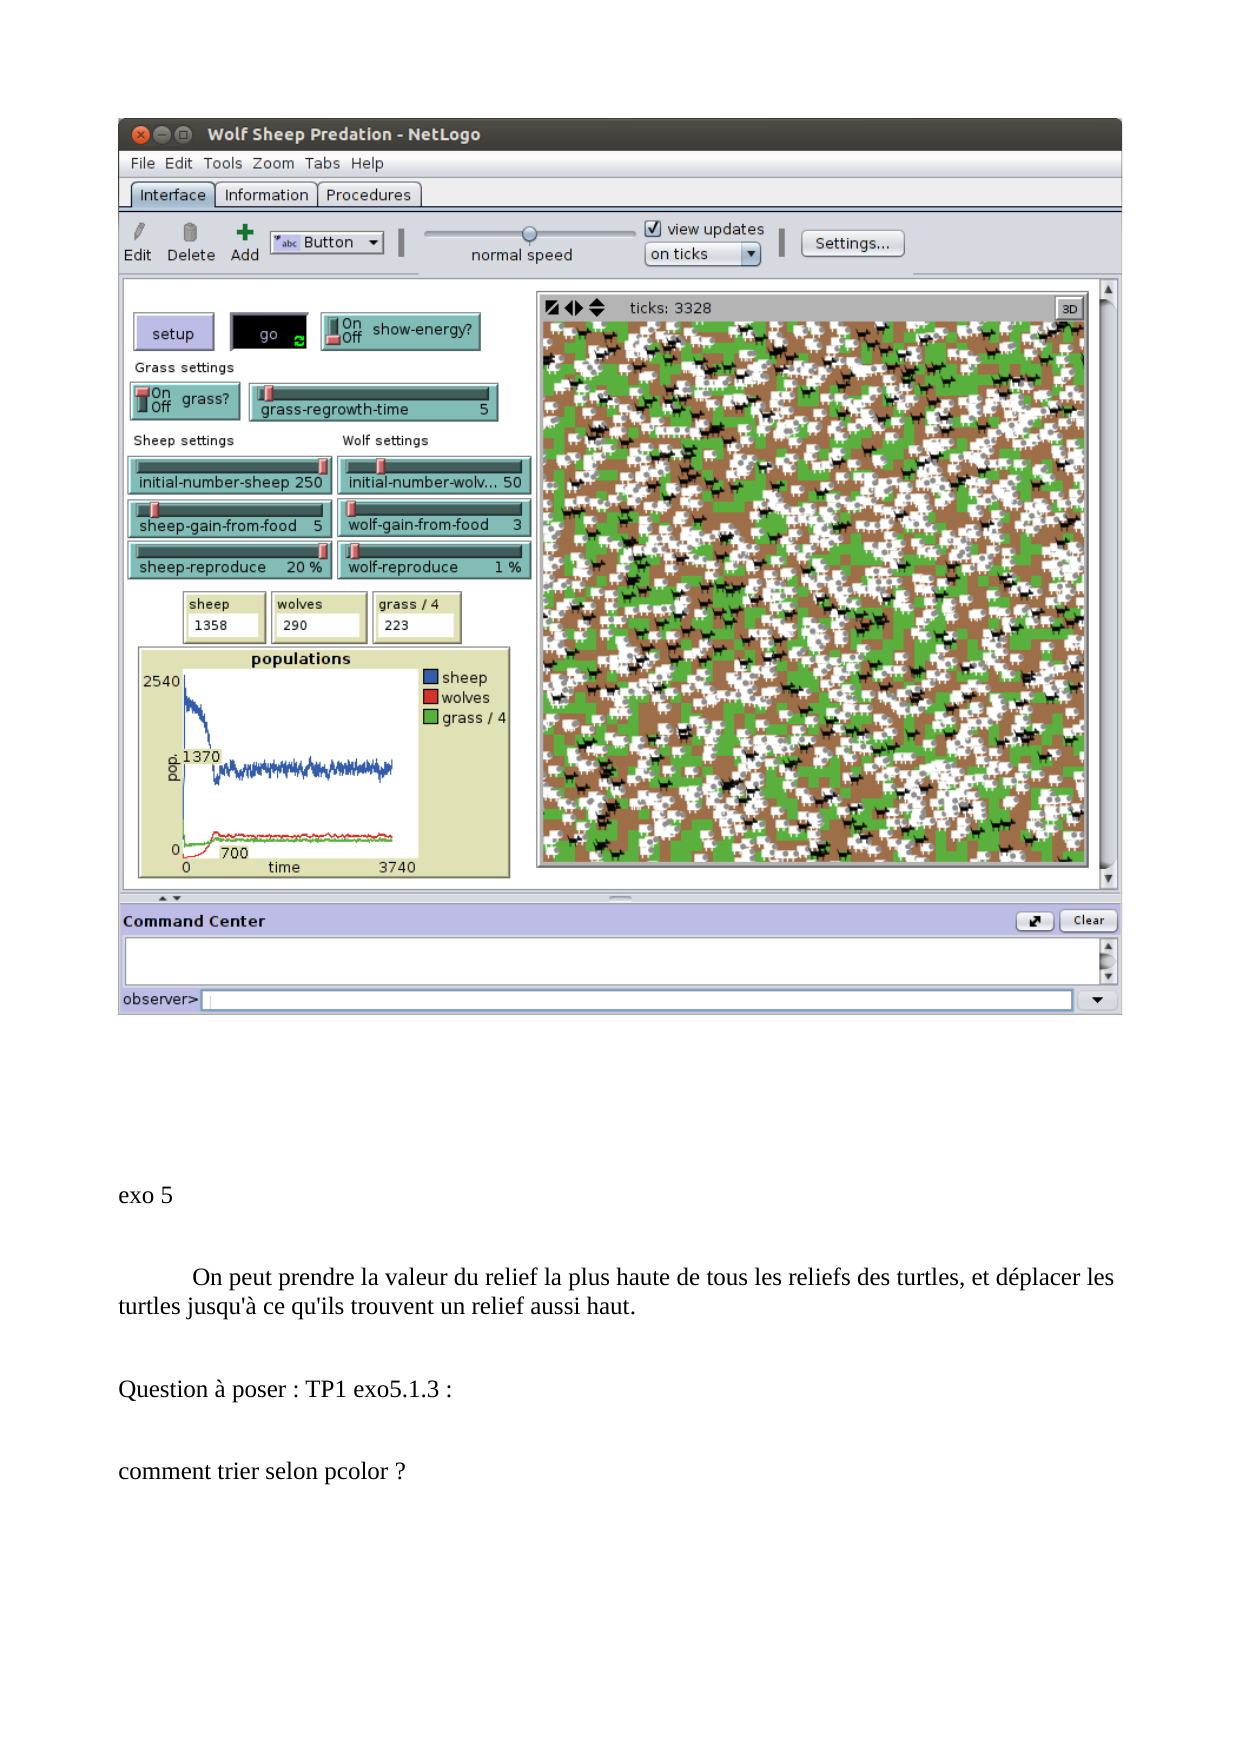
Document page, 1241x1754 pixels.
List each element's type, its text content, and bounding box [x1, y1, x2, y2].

text On peut prendre la valeur du relief la plus haute de tous les reliefs des turtles, et déplacer les turtles jusqu'à ce qu'ils trouvent un relief aussi haut. [118, 1262, 1122, 1320]
text exo 5 [118, 1180, 1122, 1209]
text Question à poser : TP1 exo5.1.3 : [118, 1374, 1122, 1402]
text comment trier selon pcolor ? [118, 1456, 1122, 1485]
picture [118, 118, 1123, 1015]
